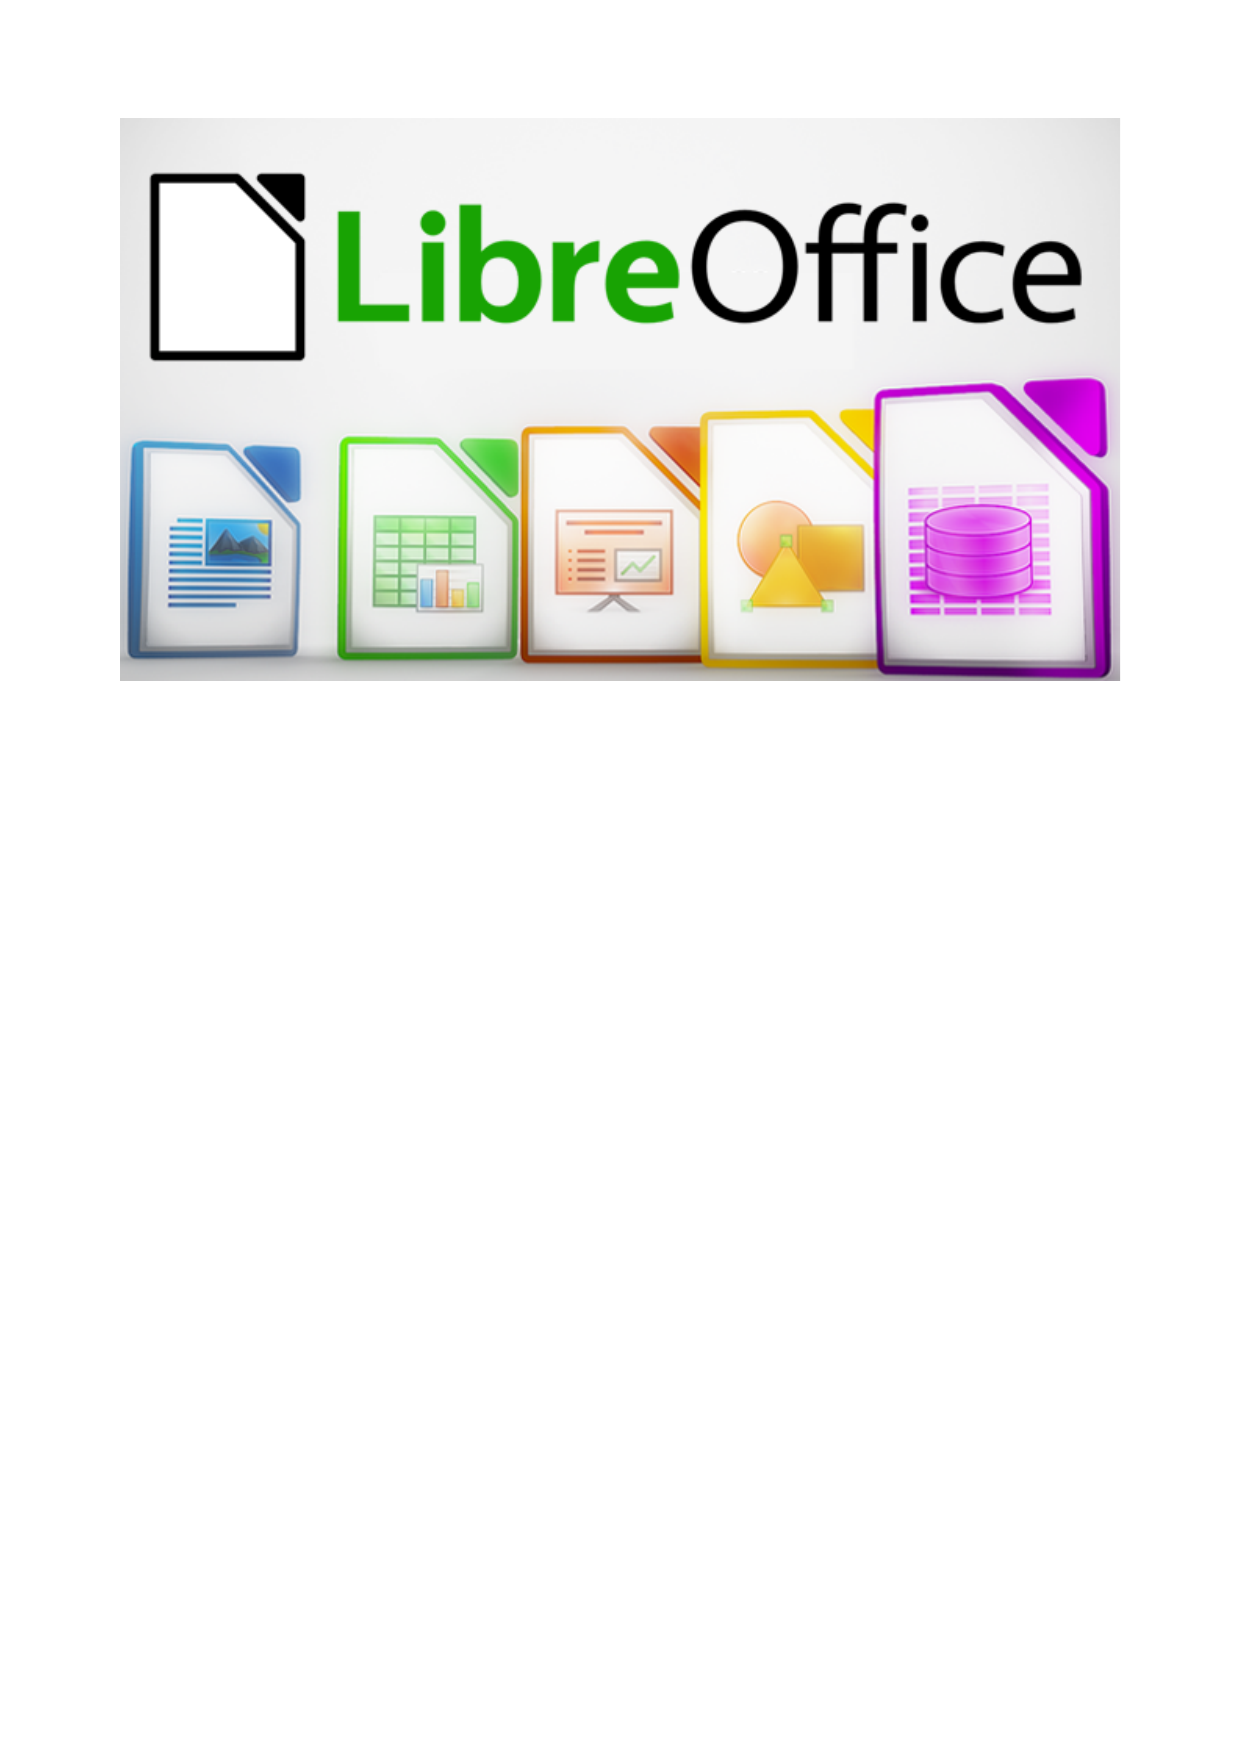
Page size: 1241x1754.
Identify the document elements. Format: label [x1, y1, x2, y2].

picture [120, 118, 1121, 681]
